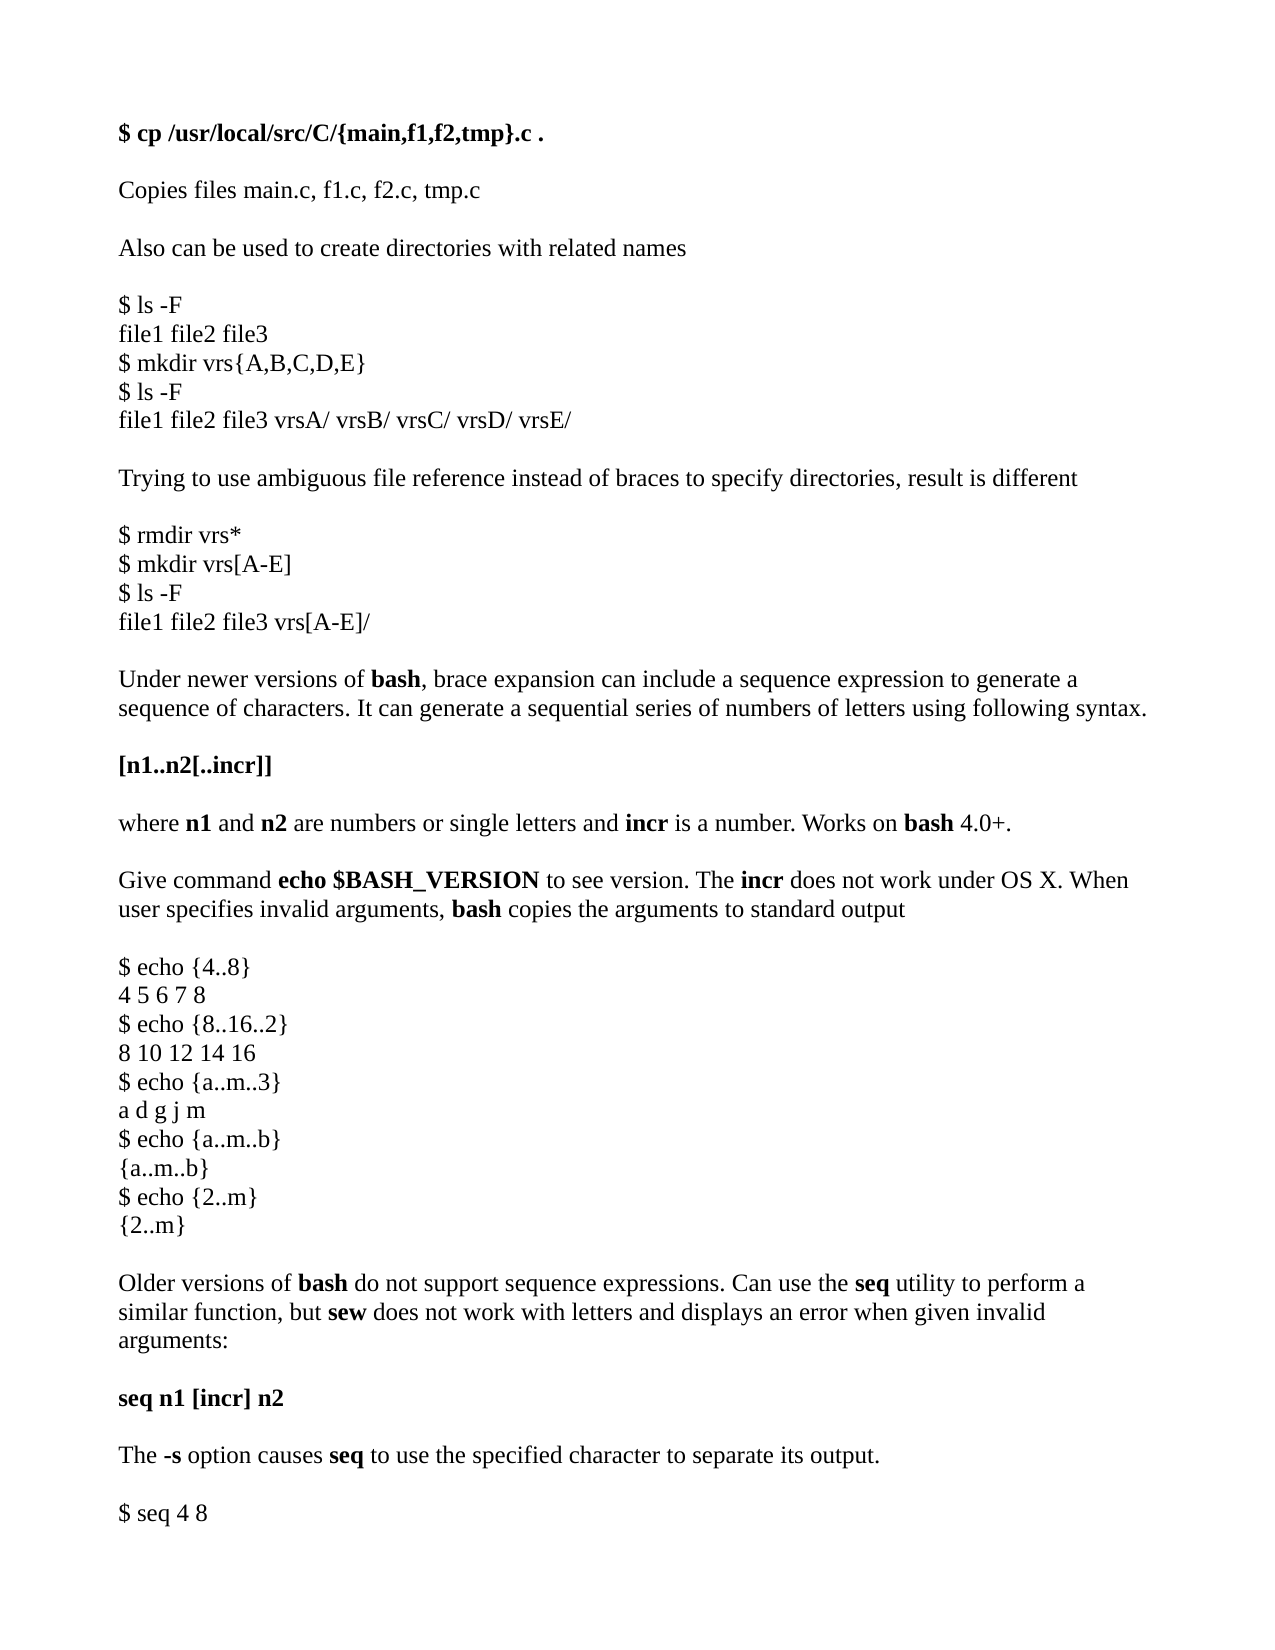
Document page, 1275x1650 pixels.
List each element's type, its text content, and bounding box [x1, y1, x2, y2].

text Older versions of bash do not support sequence expressions. Can use the seq utility to perform a similar function, but sew does not work with letters and displays an error when given invalid arguments: [118, 1268, 1157, 1354]
text $ ls -F [118, 377, 1157, 406]
text 4 5 6 7 8 [118, 981, 1157, 1009]
text {2..m} [118, 1211, 1157, 1239]
text $ mkdir vrs[A-E] [118, 549, 1157, 578]
text $ rmdir vrs* [118, 521, 1157, 549]
text $ ls -F [118, 291, 1157, 319]
text $ echo {a..m..3} [118, 1067, 1157, 1096]
text [n1..n2[..incr]] [118, 751, 1157, 779]
text 8 10 12 14 16 [118, 1038, 1157, 1067]
text $ echo {a..m..b} [118, 1124, 1157, 1153]
text $ mkdir vrs{A,B,C,D,E} [118, 348, 1157, 377]
text a d g j m [118, 1096, 1157, 1124]
text {a..m..b} [118, 1153, 1157, 1182]
text The -s option causes seq to use the specified character to separate its output. [118, 1441, 1157, 1469]
text $ cp /usr/local/src/C/{main,f1,f2,tmp}.c . [118, 118, 1157, 147]
text $ echo {4..8} [118, 952, 1157, 981]
text seq n1 [incr] n2 [118, 1383, 1157, 1412]
text $ seq 4 8 [118, 1498, 1157, 1527]
text Under newer versions of bash, brace expansion can include a sequence expression to generate a sequence of characters. It can generate a sequential series of numbers of letters using following syntax. [118, 664, 1157, 722]
text $ echo {8..16..2} [118, 1009, 1157, 1038]
text Also can be used to create directories with related names [118, 233, 1157, 262]
text Copies files main.c, f1.c, f2.c, tmp.c [118, 176, 1157, 204]
text file1 file2 file3 [118, 319, 1157, 348]
text Trying to use ambiguous file reference instead of braces to specify directories, result is different [118, 463, 1157, 492]
text file1 file2 file3 vrsA/ vrsB/ vrsC/ vrsD/ vrsE/ [118, 406, 1157, 434]
text where n1 and n2 are numbers or single letters and incr is a number. Works on bash 4.0+. [118, 808, 1157, 837]
text $ ls -F [118, 578, 1157, 607]
text Give command echo $BASH_VERSION to see version. The incr does not work under OS X. When user specifies invalid arguments, bash copies the arguments to standard output [118, 866, 1157, 923]
text $ echo {2..m} [118, 1182, 1157, 1211]
text file1 file2 file3 vrs[A-E]/ [118, 607, 1157, 636]
